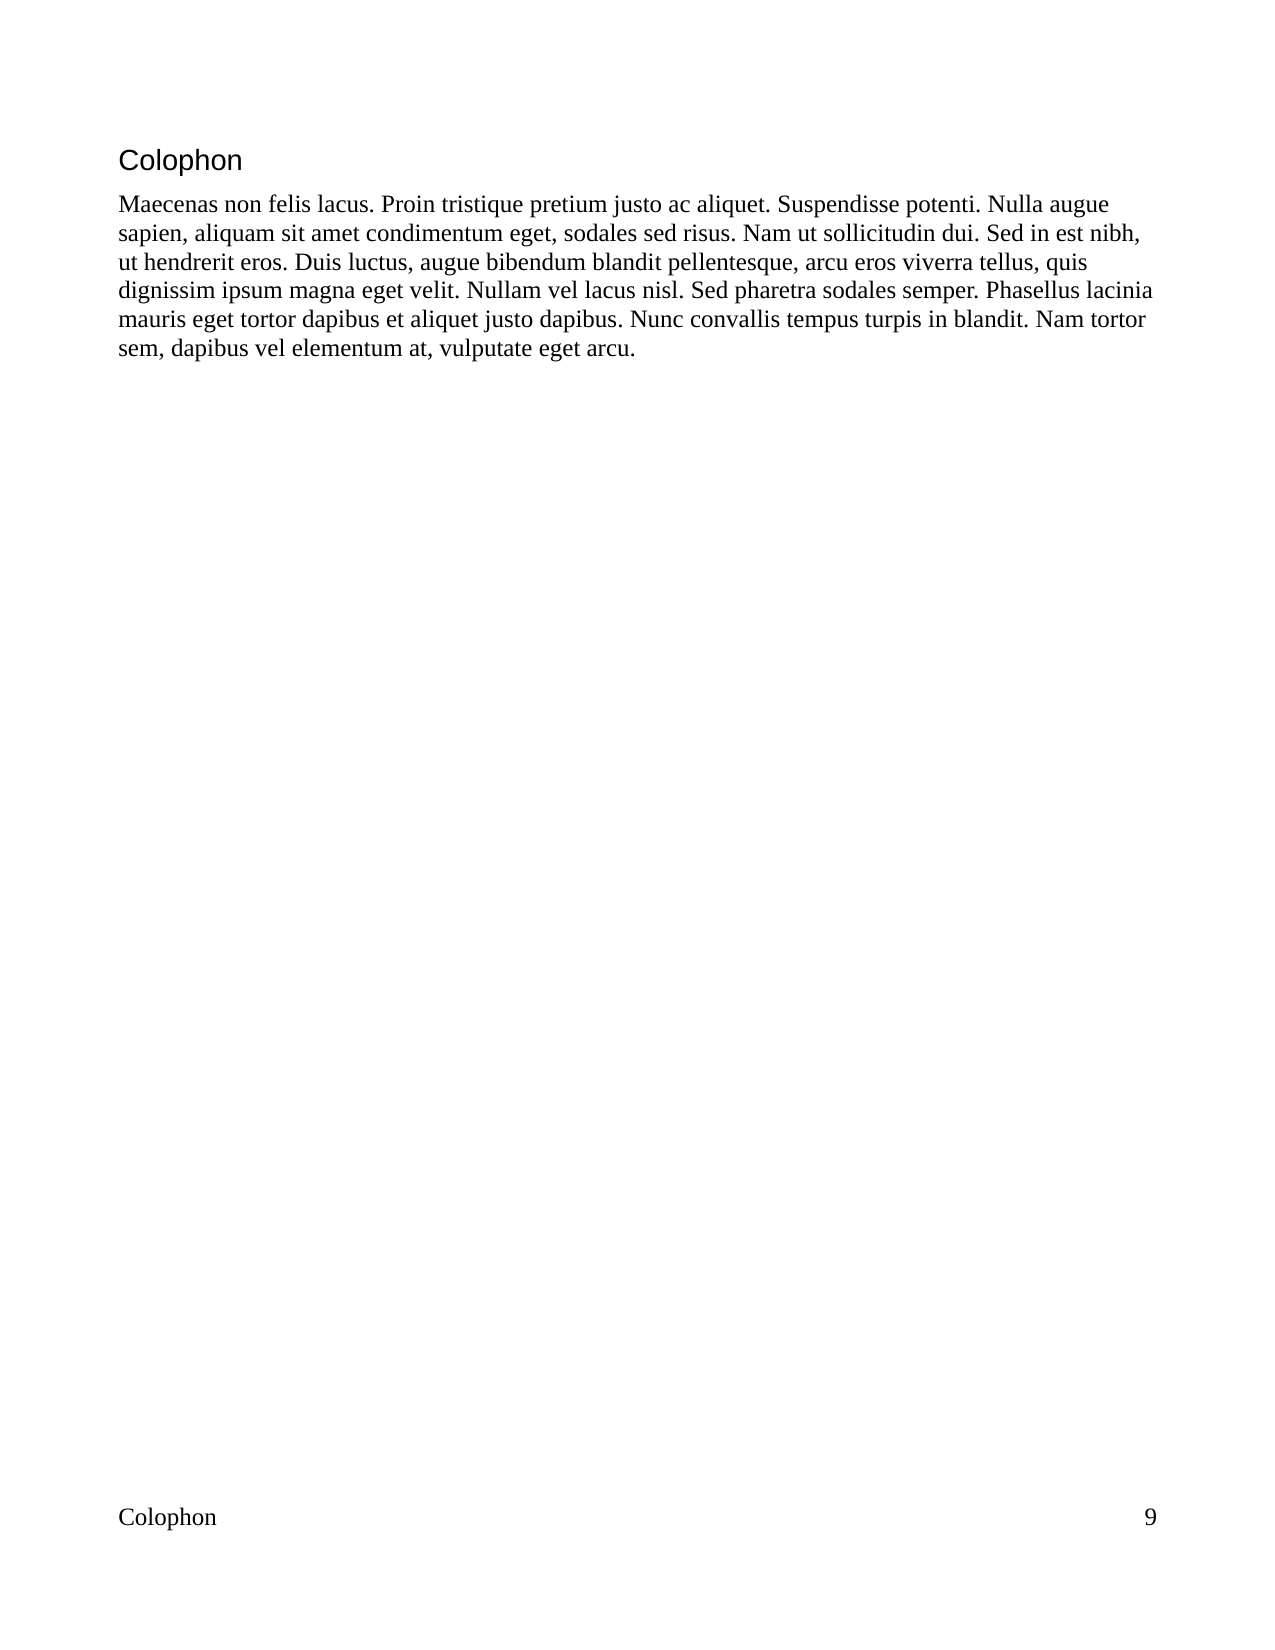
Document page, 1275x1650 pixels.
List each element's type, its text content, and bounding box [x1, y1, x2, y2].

subtitle Colophon [118, 143, 1157, 177]
text Maecenas non felis lacus. Proin tristique pretium justo ac aliquet. Suspendisse potenti. Nulla augue sapien, aliquam sit amet condimentum eget, sodales sed risus. Nam ut sollicitudin dui. Sed in est nibh, ut hendrerit eros. Duis luctus, augue bibendum blandit pellentesque, arcu eros viverra tellus, quis dignissim ipsum magna eget velit. Nullam vel lacus nisl. Sed pharetra sodales semper. Phasellus lacinia mauris eget tortor dapibus et aliquet justo dapibus. Nunc convallis tempus turpis in blandit. Nam tortor sem, dapibus vel elementum at, vulputate eget arcu. [118, 189, 1157, 362]
